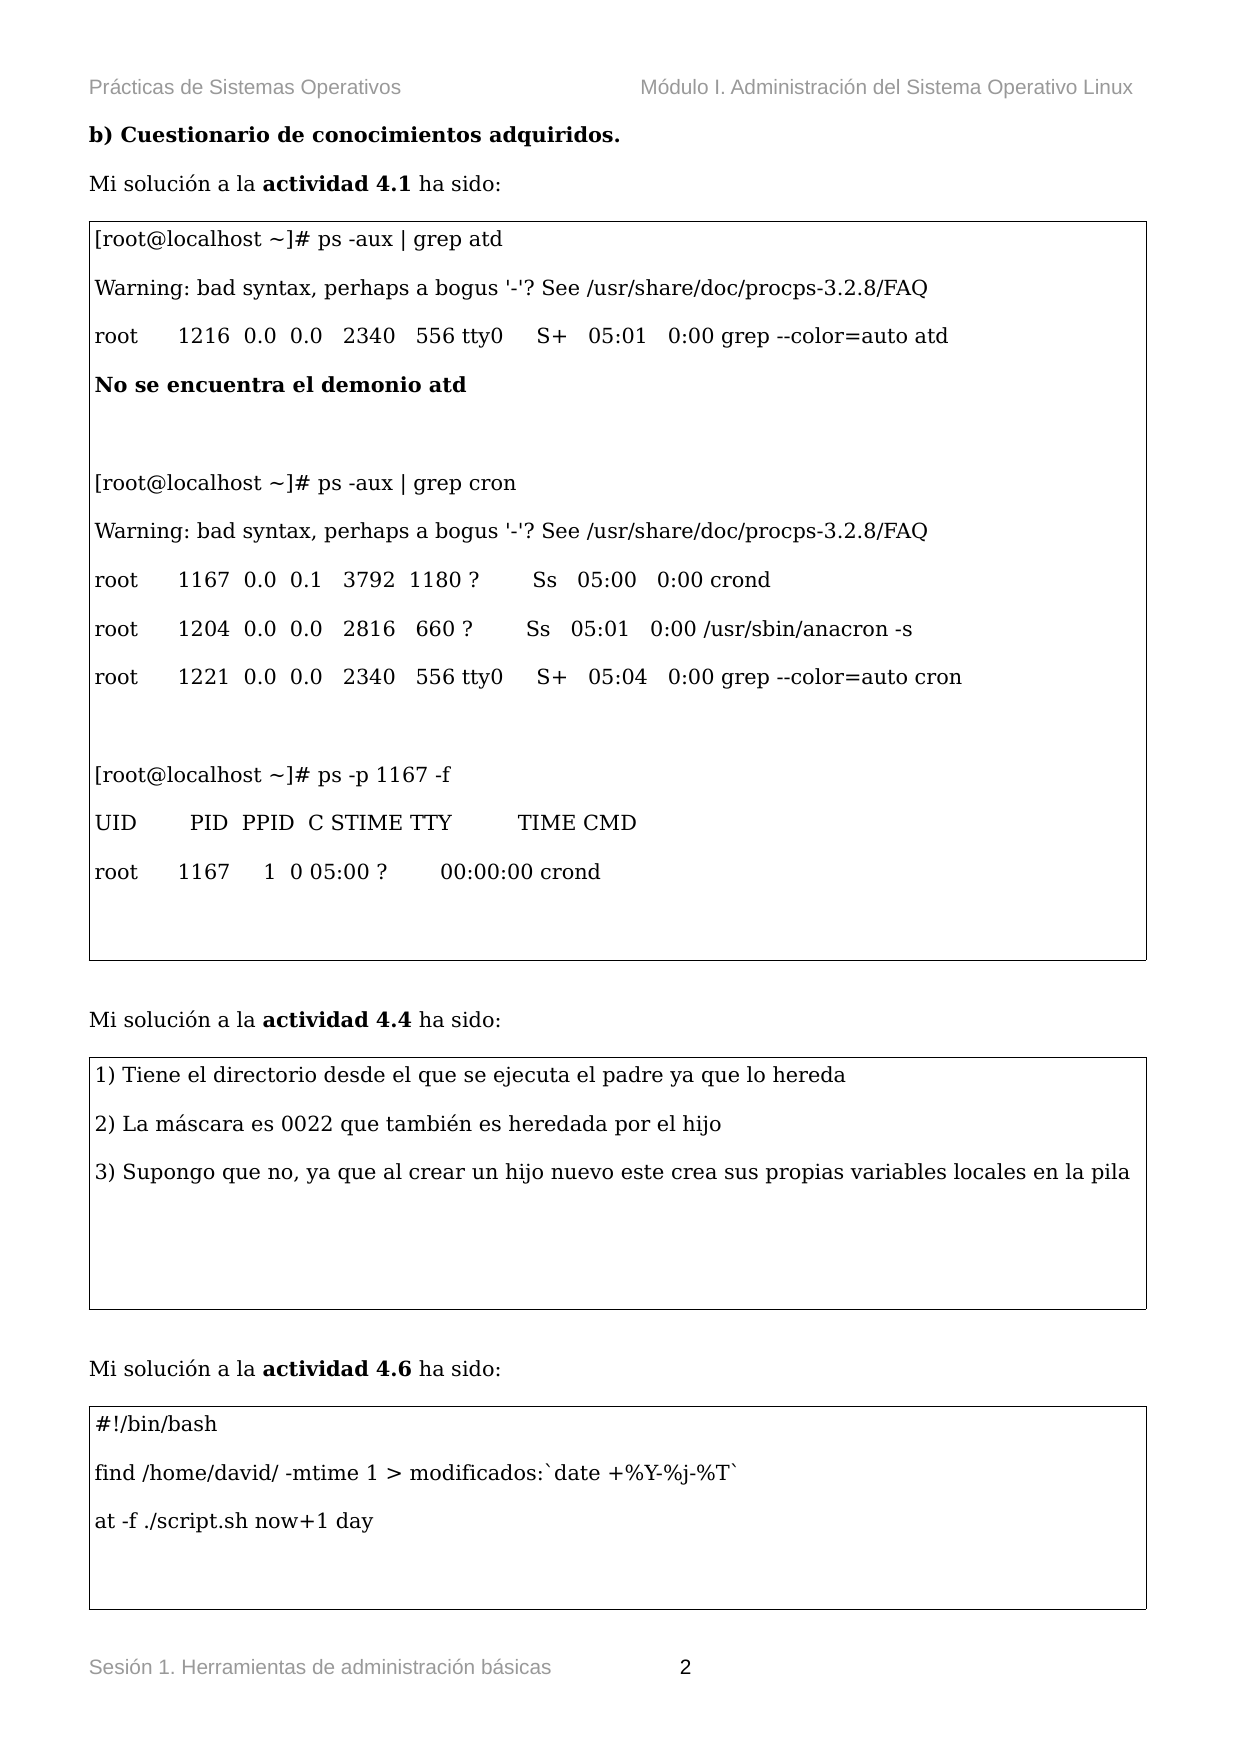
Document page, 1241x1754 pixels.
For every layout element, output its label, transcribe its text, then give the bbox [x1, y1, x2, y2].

text Mi solución a la actividad 4.1 ha sido: [89, 172, 1146, 197]
text Mi solución a la actividad 4.4 ha sido: [89, 1008, 1146, 1033]
text Mi solución a la actividad 4.6 ha sido: [89, 1357, 1146, 1382]
table_header #!/bin/bash find /home/david/ -mtime 1 > modificados:`date +%Y-%j-%T` at -f ./script.sh now+1 day [90, 1407, 1146, 1609]
table_header 1) Tiene el directorio desde el que se ejecuta el padre ya que lo hereda 2) La máscara es 0022 que también es heredada por el hijo 3) Supongo que no, ya que al crear un hijo nuevo este crea sus propias variables locales en la pila [90, 1058, 1146, 1308]
text b) Cuestionario de conocimientos adquiridos. [89, 123, 1146, 148]
table_header [root@localhost ~]# ps -aux | grep atd Warning: bad syntax, perhaps a bogus '-'? See /usr/share/doc/procps-3.2.8/FAQ root 1216 0.0 0.0 2340 556 tty0 S+ 05:01 0:00 grep --color=auto atd No se encuentra el demonio atd [root@localhost ~]# ps -aux | grep cron Warning: bad syntax, perhaps a bogus '-'? See /usr/share/doc/procps-3.2.8/FAQ root 1167 0.0 0.1 3792 1180 ? Ss 05:00 0:00 crond root 1204 0.0 0.0 2816 660 ? Ss 05:01 0:00 /usr/sbin/anacron -s root 1221 0.0 0.0 2340 556 tty0 S+ 05:04 0:00 grep --color=auto cron [root@localhost ~]# ps -p 1167 -f UID PID PPID C STIME TTY TIME CMD root 1167 1 0 05:00 ? 00:00:00 crond [90, 222, 1146, 959]
